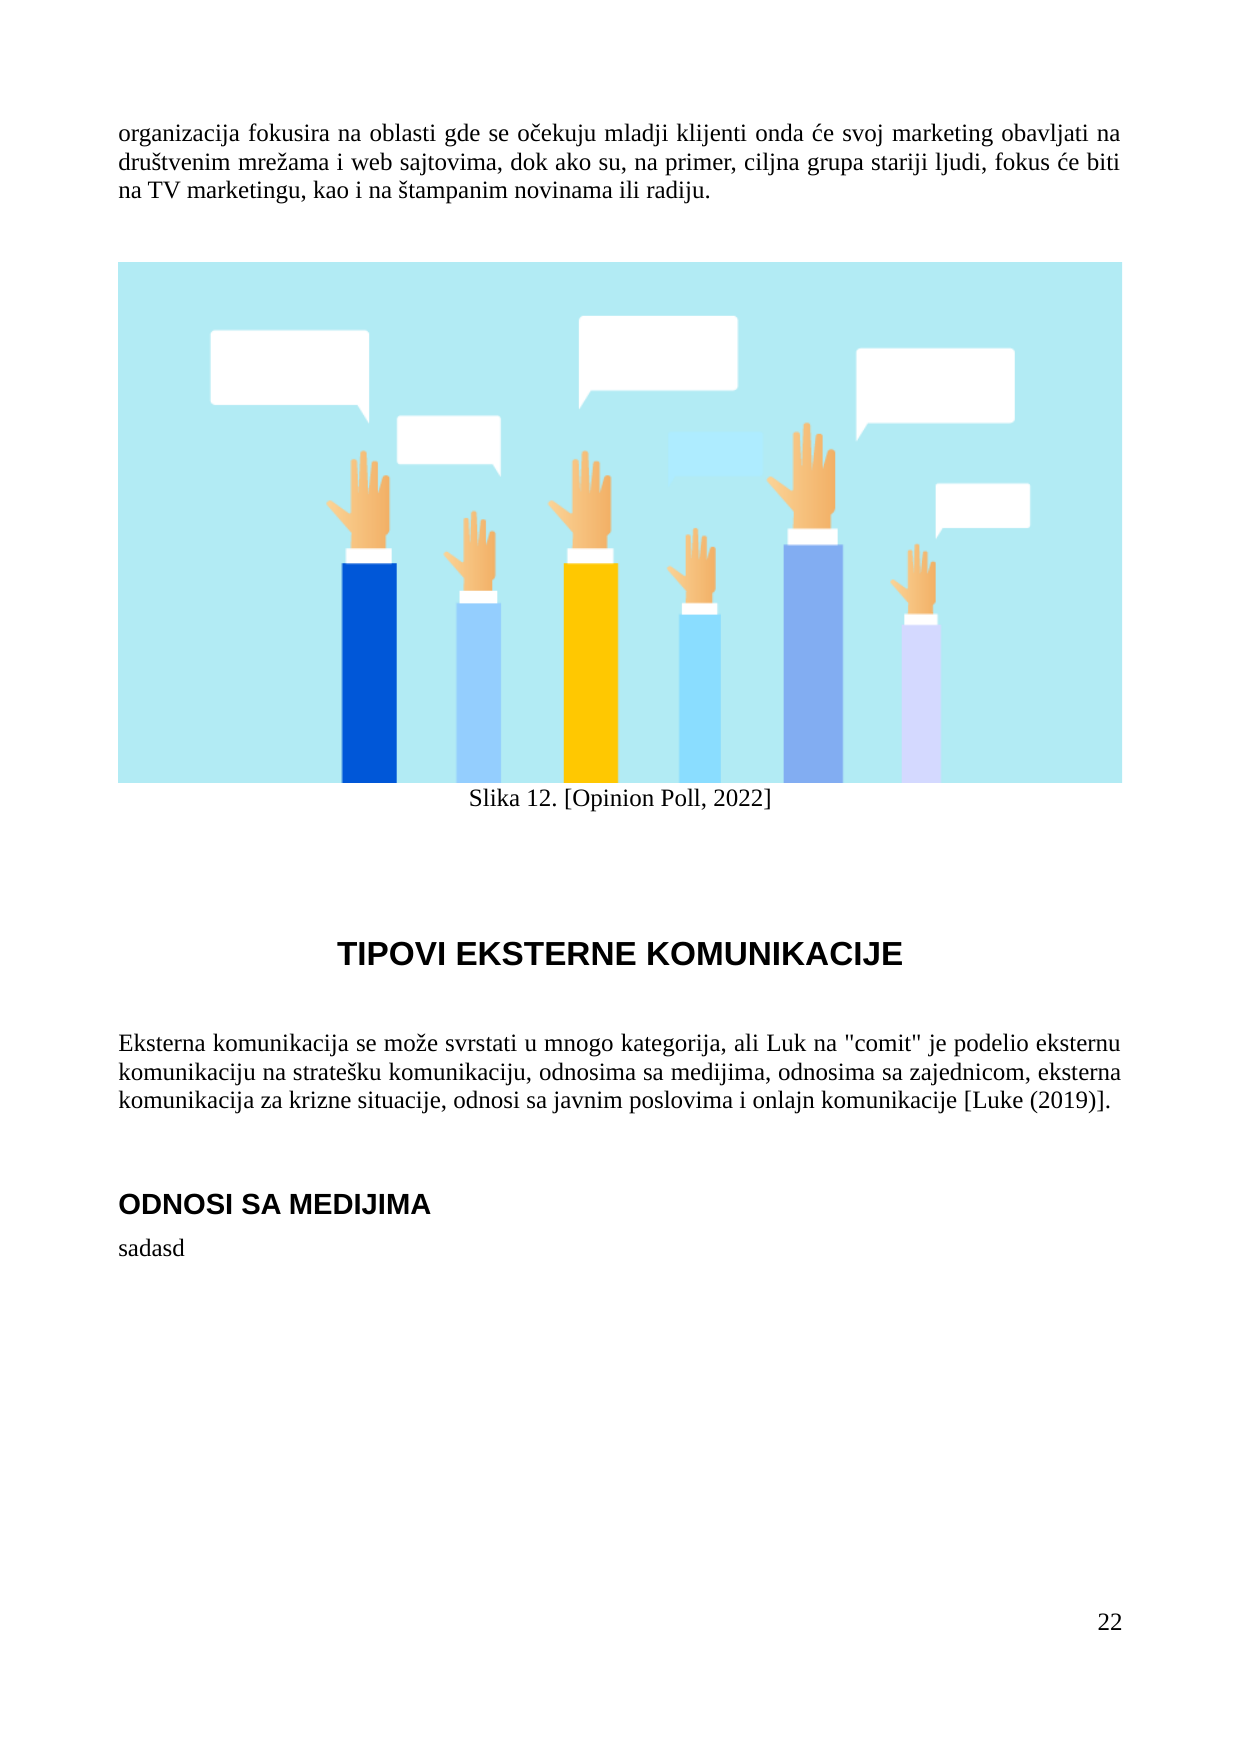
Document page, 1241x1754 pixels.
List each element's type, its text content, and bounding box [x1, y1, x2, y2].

text Eksterna komunikacija se može svrstati u mnogo kategorija, ali Luk na "comit" je podelio eksternu komunikaciju na stratešku komunikaciju, odnosima sa medijima, odnosima sa zajednicom, eksterna komunikacija za krizne situacije, odnosi sa javnim poslovima i onlajn komunikacije [Luke (2019)]. [118, 1028, 1122, 1114]
subtitle TIPOVI EKSTERNE KOMUNIKACIJE [118, 934, 1122, 972]
text Slika 12. [Opinion Poll, 2022] [118, 783, 1122, 812]
text sadasd [118, 1233, 1122, 1262]
subtitle ODNOSI SA MEDIJIMA [118, 1187, 1122, 1220]
text organizacija fokusira na oblasti gde se očekuju mladji klijenti onda će svoj marketing obavljati na društvenim mrežama i web sajtovima, dok ako su, na primer, ciljna grupa stariji ljudi, fokus će biti na TV marketingu, kao i na štampanim novinama ili radiju. [118, 118, 1122, 204]
picture [118, 262, 1123, 783]
